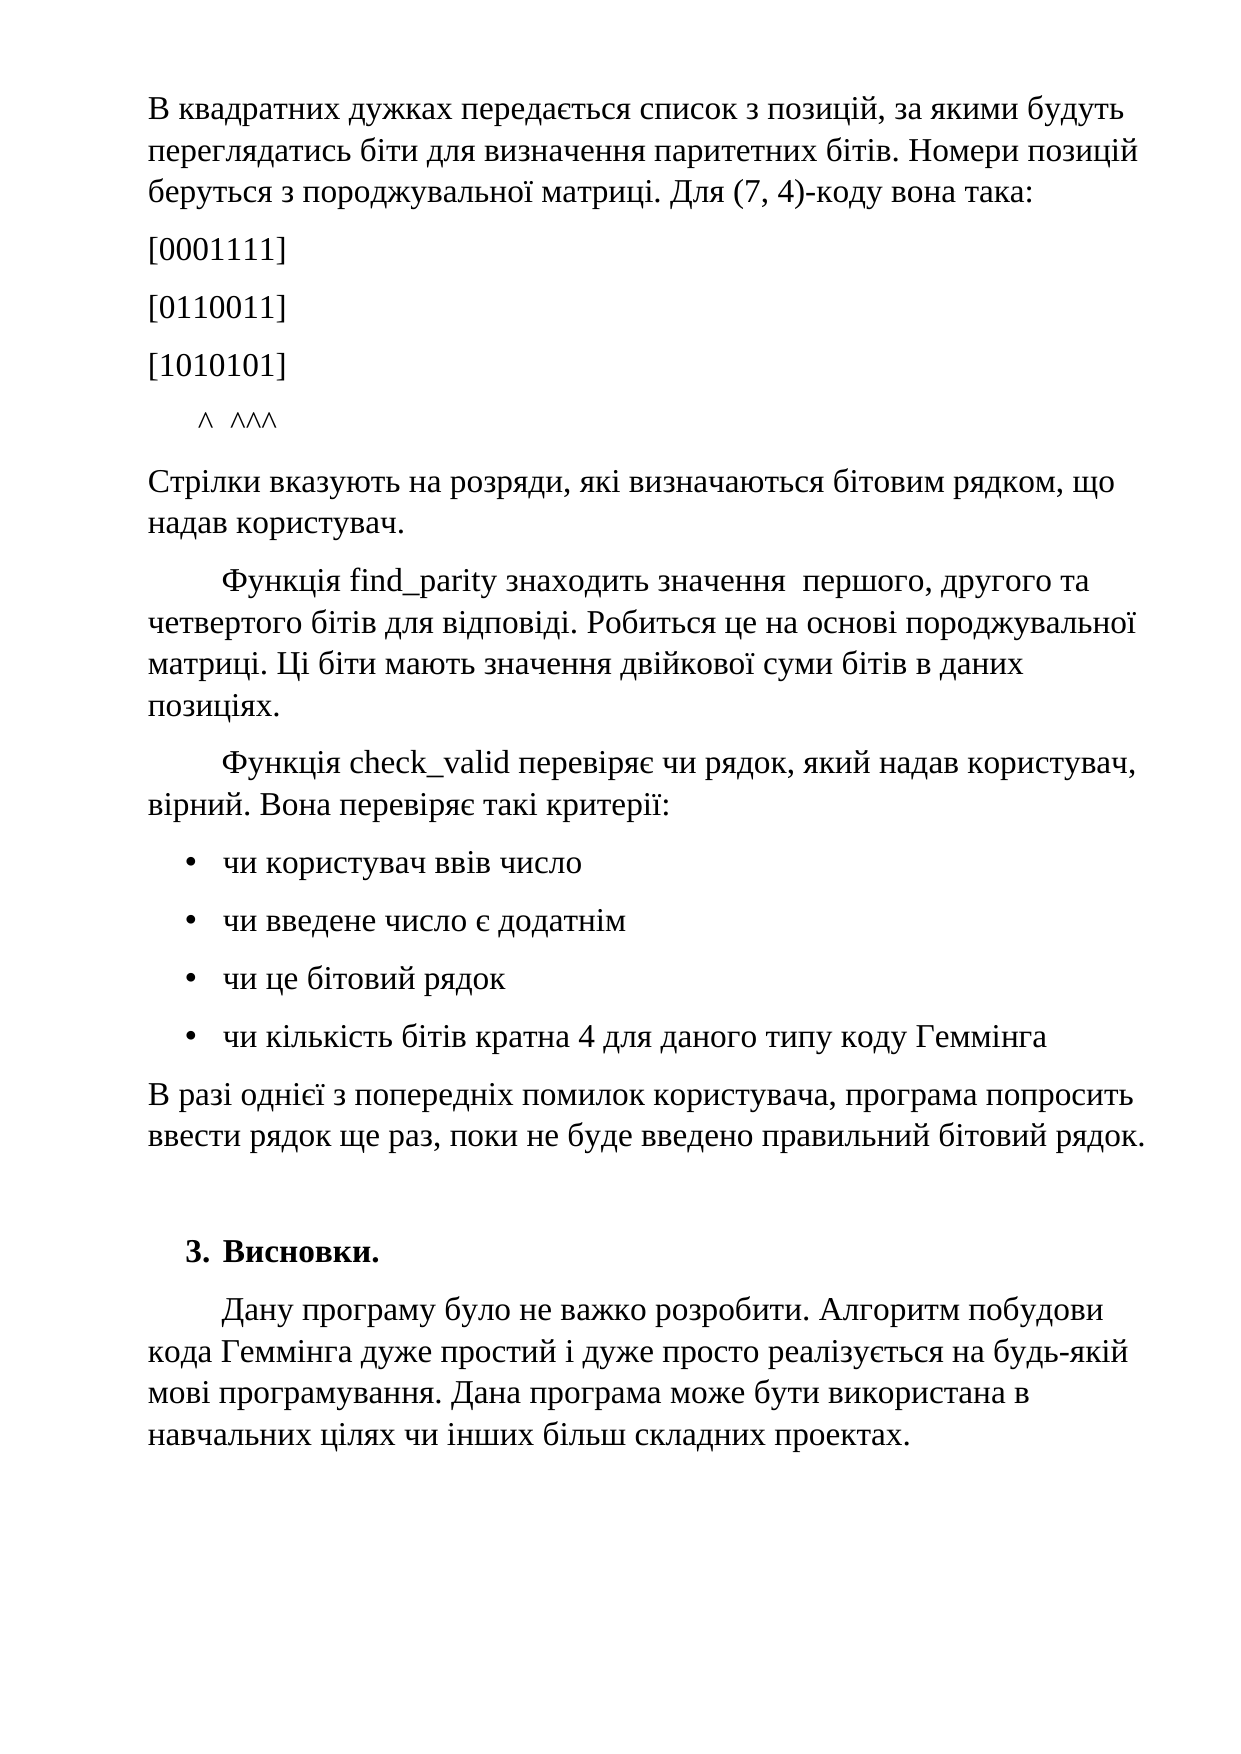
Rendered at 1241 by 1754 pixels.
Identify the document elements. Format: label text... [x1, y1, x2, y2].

text В квадратних дужках передається список з позицій, за якими будуть переглядатись біти для визначення паритетних бітів. Номери позицій беруться з породжувальної матриці. Для (7, 4)-коду вона така: [148, 88, 1152, 209]
text [0110011] [148, 287, 1152, 326]
list чи кількість бітів кратна 4 для даного типу коду Геммінга [185, 1016, 1152, 1054]
text В разі однієї з попередніх помилок користувача, програма попросить ввести рядок ще раз, поки не буде введено правильний бітовий рядок. [148, 1074, 1152, 1154]
list Висновки. [185, 1232, 1152, 1270]
text Функція find_parity знаходить значення першого, другого та четвертого бітів для відповіді. Робиться це на основі породжувальної матриці. Ці біти мають значення двійкової суми бітів в даних позиціях. [148, 561, 1152, 723]
list чи користувач ввів число [185, 842, 1152, 881]
text [1010101] [148, 345, 1152, 384]
list чи це бітовий рядок [185, 958, 1152, 997]
text ^ ^^^ [148, 403, 1152, 442]
text Функція check_valid перевіряє чи рядок, який надав користувач, вірний. Вона перевіряє такі критерії: [148, 743, 1152, 822]
text Стрілки вказують на розряди, які визначаються бітовим рядком, що надав користувач. [148, 461, 1152, 541]
text [0001111] [148, 229, 1152, 268]
list чи введене число є додатнім [185, 900, 1152, 938]
text Дану програму було не важко розробити. Алгоритм побудови кода Геммінга дуже простий і дуже просто реалізується на будь-якій мові програмування. Дана програма може бути використана в навчальних цілях чи інших більш складних проектах. [148, 1290, 1152, 1452]
